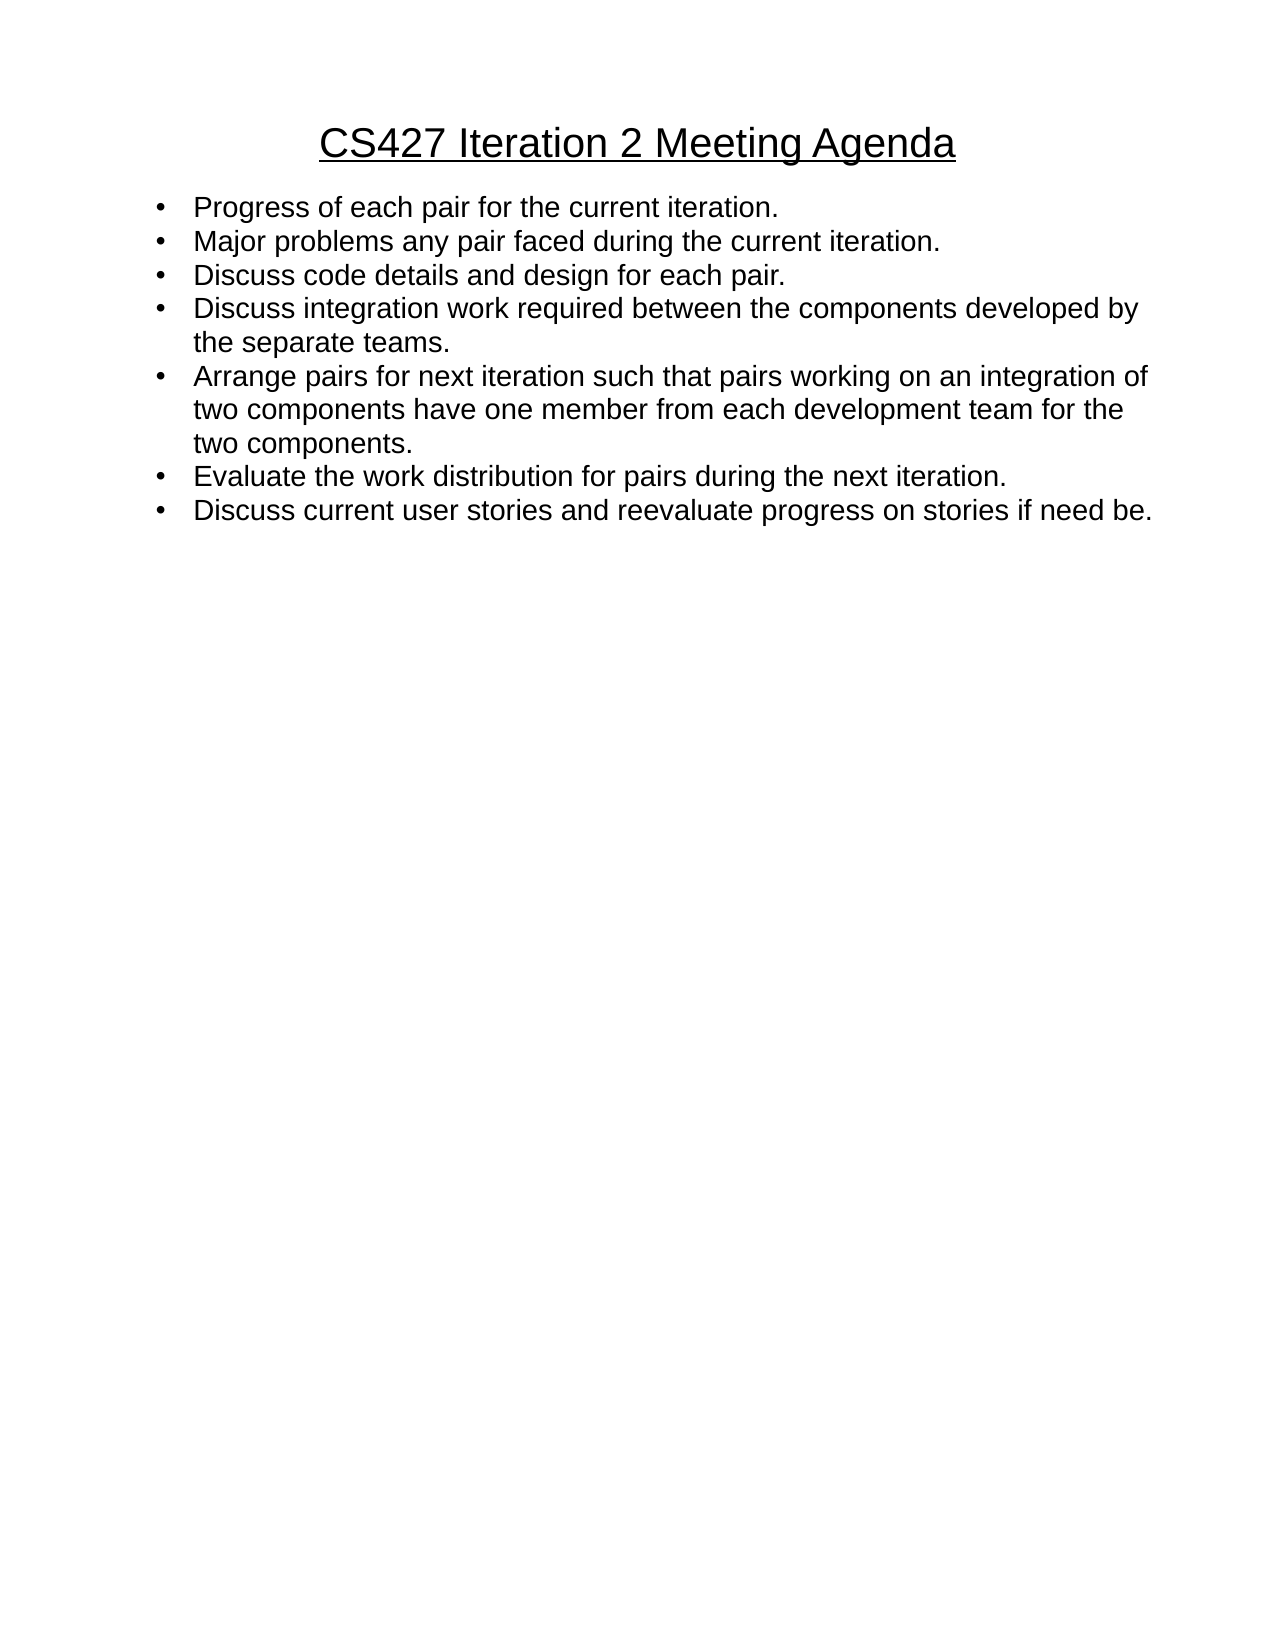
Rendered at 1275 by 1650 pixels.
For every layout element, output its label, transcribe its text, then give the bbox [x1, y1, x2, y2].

list Discuss integration work required between the components developed by the separate teams. [156, 291, 1157, 358]
text CS427 Iteration 2 Meeting Agenda [118, 118, 1157, 166]
list Discuss code details and design for each pair. [156, 257, 1157, 291]
list Progress of each pair for the current iteration. [156, 190, 1157, 224]
list Evaluate the work distribution for pairs during the next iteration. [156, 459, 1157, 493]
list Discuss current user stories and reevaluate progress on stories if need be. [156, 493, 1157, 527]
list Major problems any pair faced during the current iteration. [156, 224, 1157, 257]
list Arrange pairs for next iteration such that pairs working on an integration of two components have one member from each development team for the two components. [156, 358, 1157, 459]
